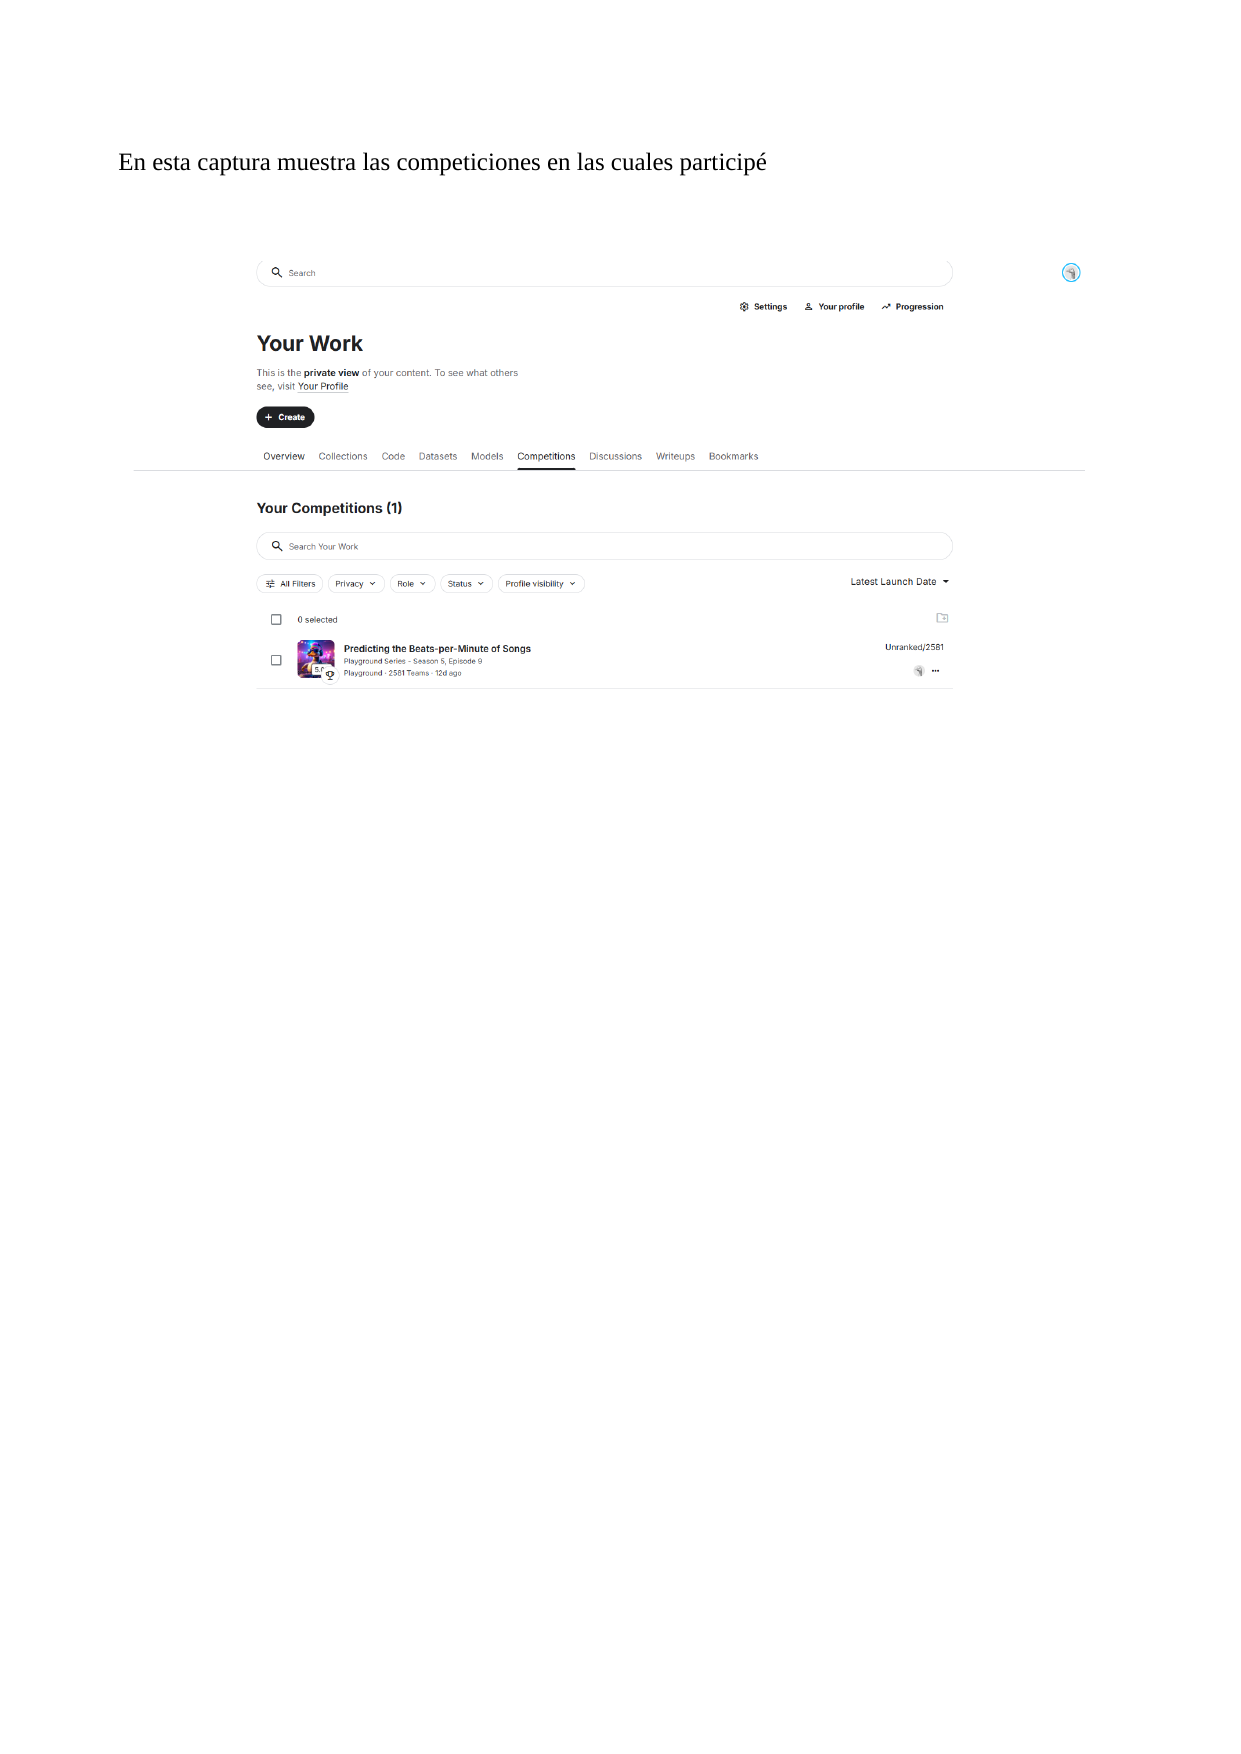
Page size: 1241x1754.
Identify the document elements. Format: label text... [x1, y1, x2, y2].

text En esta captura muestra las competiciones en las cuales participé [118, 147, 1122, 176]
picture [133, 261, 1089, 734]
